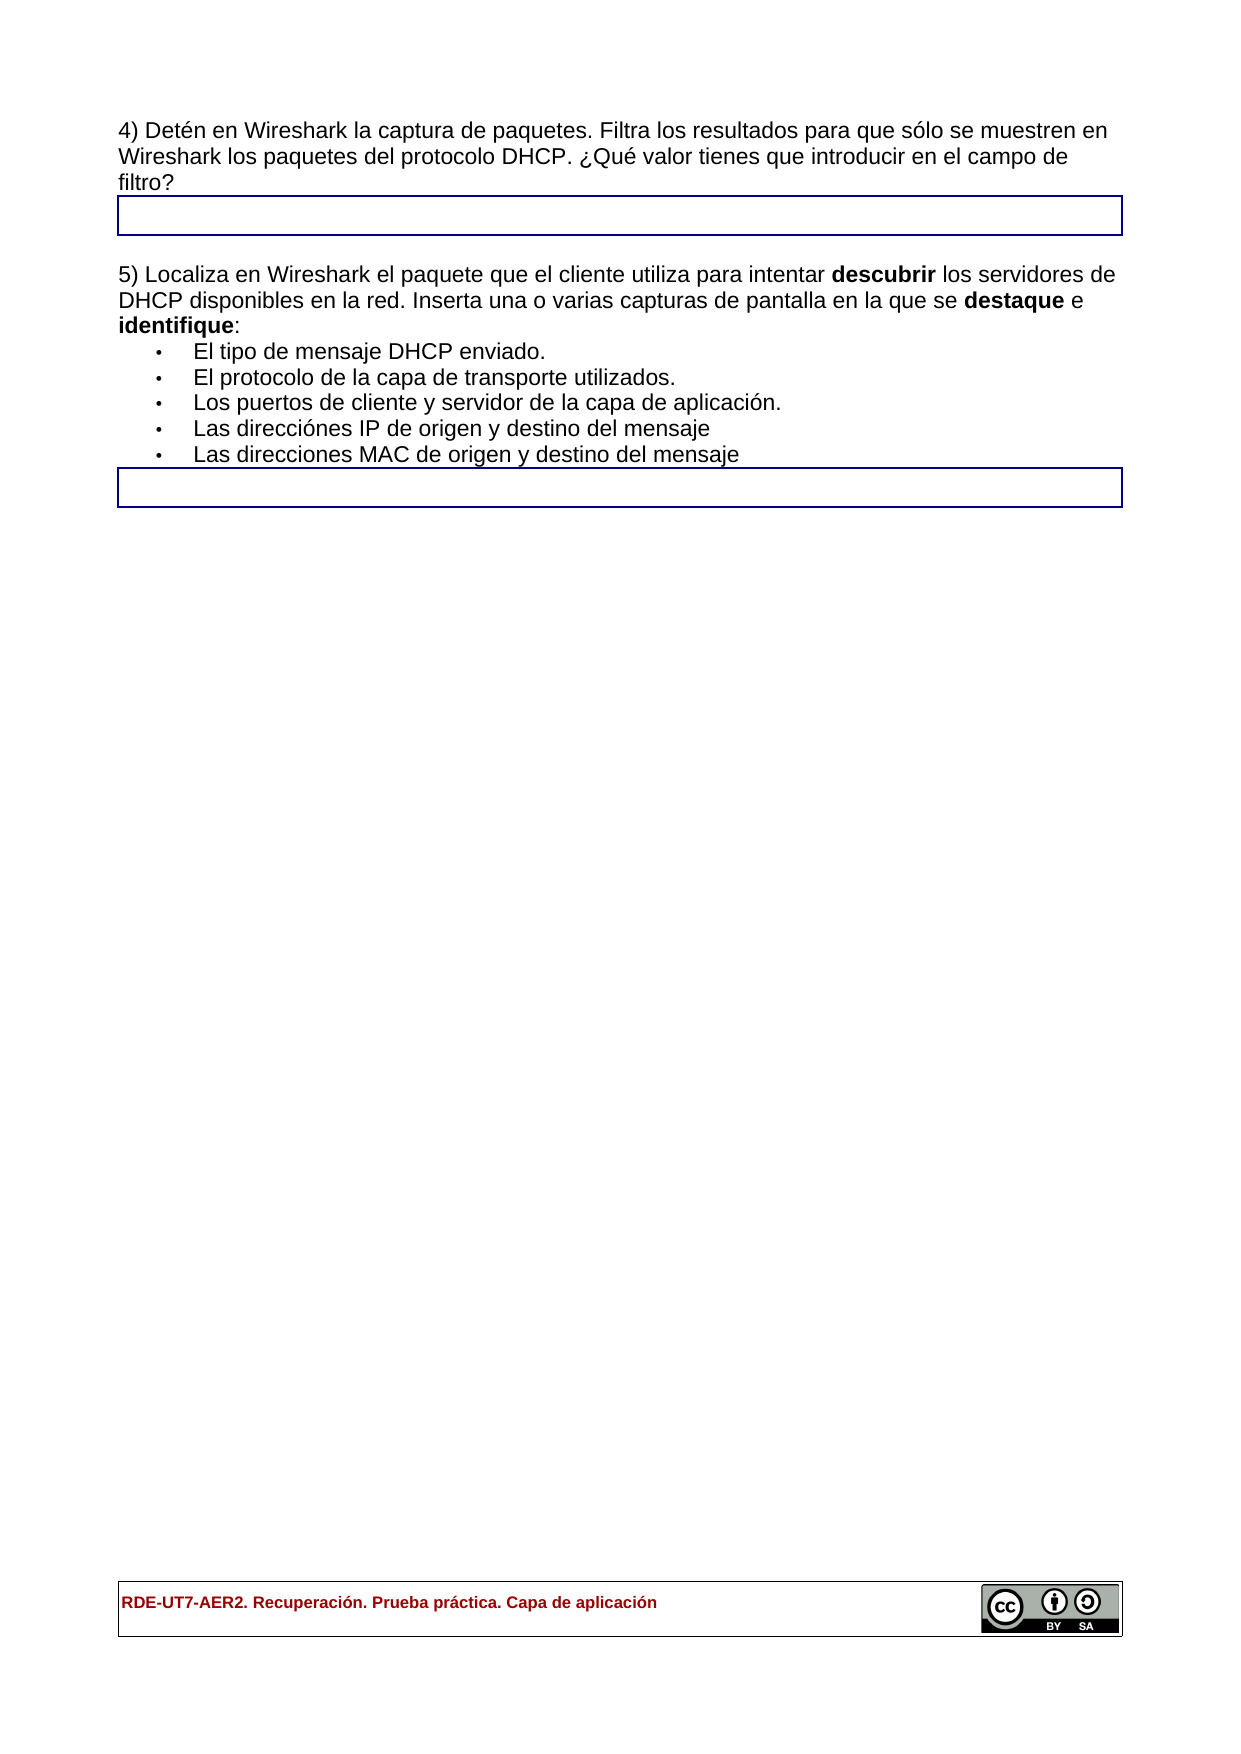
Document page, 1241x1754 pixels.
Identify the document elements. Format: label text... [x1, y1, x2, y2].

list Las direcciónes IP de origen y destino del mensaje [156, 416, 1122, 441]
list Los puertos de cliente y servidor de la capa de aplicación. [156, 390, 1122, 416]
list El tipo de mensaje DHCP enviado. [156, 339, 1122, 364]
text 4) Detén en Wireshark la captura de paquetes. Filtra los resultados para que sólo se muestren en Wireshark los paquetes del protocolo DHCP. ¿Qué valor tienes que introducir en el campo de filtro? [118, 118, 1122, 195]
text 5) Localiza en Wireshark el paquete que el cliente utiliza para intentar descubrir los servidores de DHCP disponibles en la red. Inserta una o varias capturas de pantalla en la que se destaque e identifique: [118, 262, 1122, 339]
picture [981, 1584, 1119, 1633]
table_header [119, 197, 1121, 234]
table_header [119, 469, 1121, 506]
list El protocolo de la capa de transporte utilizados. [156, 364, 1122, 390]
list Las direcciones MAC de origen y destino del mensaje [156, 441, 1122, 467]
